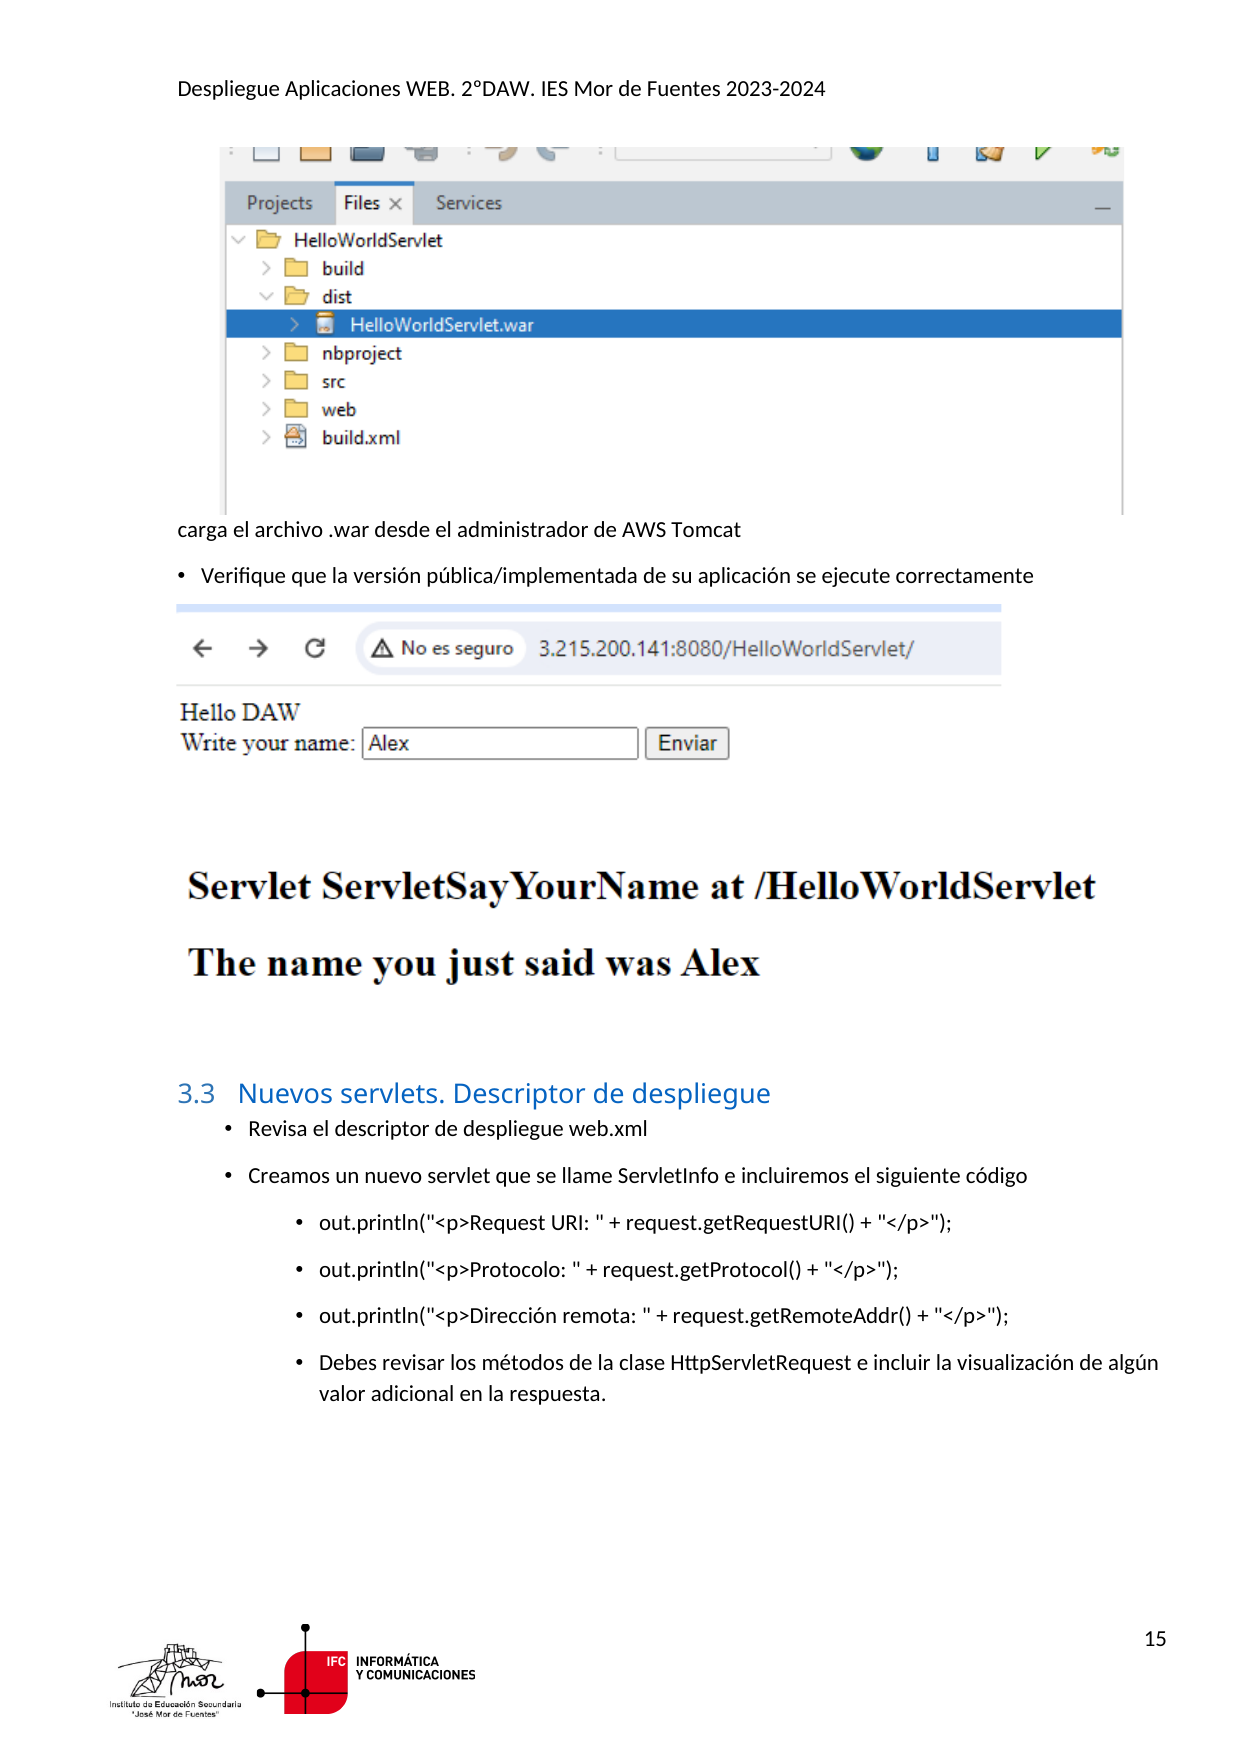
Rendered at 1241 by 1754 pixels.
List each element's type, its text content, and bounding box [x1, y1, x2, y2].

list Verifique que la versión pública/implementada de su aplicación se ejecute correctamente [177, 562, 1167, 590]
text carga el archivo .war desde el administrador de AWS Tomcat [177, 194, 1167, 543]
picture [176, 604, 1002, 801]
list out.println("<p>Protocolo: " + request.getProtocol() + "</p>"); [295, 1255, 1167, 1283]
subtitle Nuevos servlets. Descriptor de despliegue [177, 1074, 1167, 1111]
list Revisa el descriptor de despliegue web.xml [224, 1114, 1167, 1142]
list Creamos un nuevo servlet que se llame ServletInfo e incluiremos el siguiente código [224, 1161, 1167, 1189]
picture [177, 842, 1167, 1007]
picture [100, 1631, 249, 1736]
picture [256, 1624, 475, 1714]
picture [219, 147, 1125, 515]
list Debes revisar los métodos de la clase HttpServletRequest e incluir la visualización de algún valor adicional en la respuesta. [295, 1348, 1167, 1407]
list out.println("<p>Request URI: " + request.getRequestURI() + "</p>"); [295, 1208, 1167, 1236]
list out.println("<p>Dirección remota: " + request.getRemoteAddr() + "</p>"); [295, 1302, 1167, 1330]
